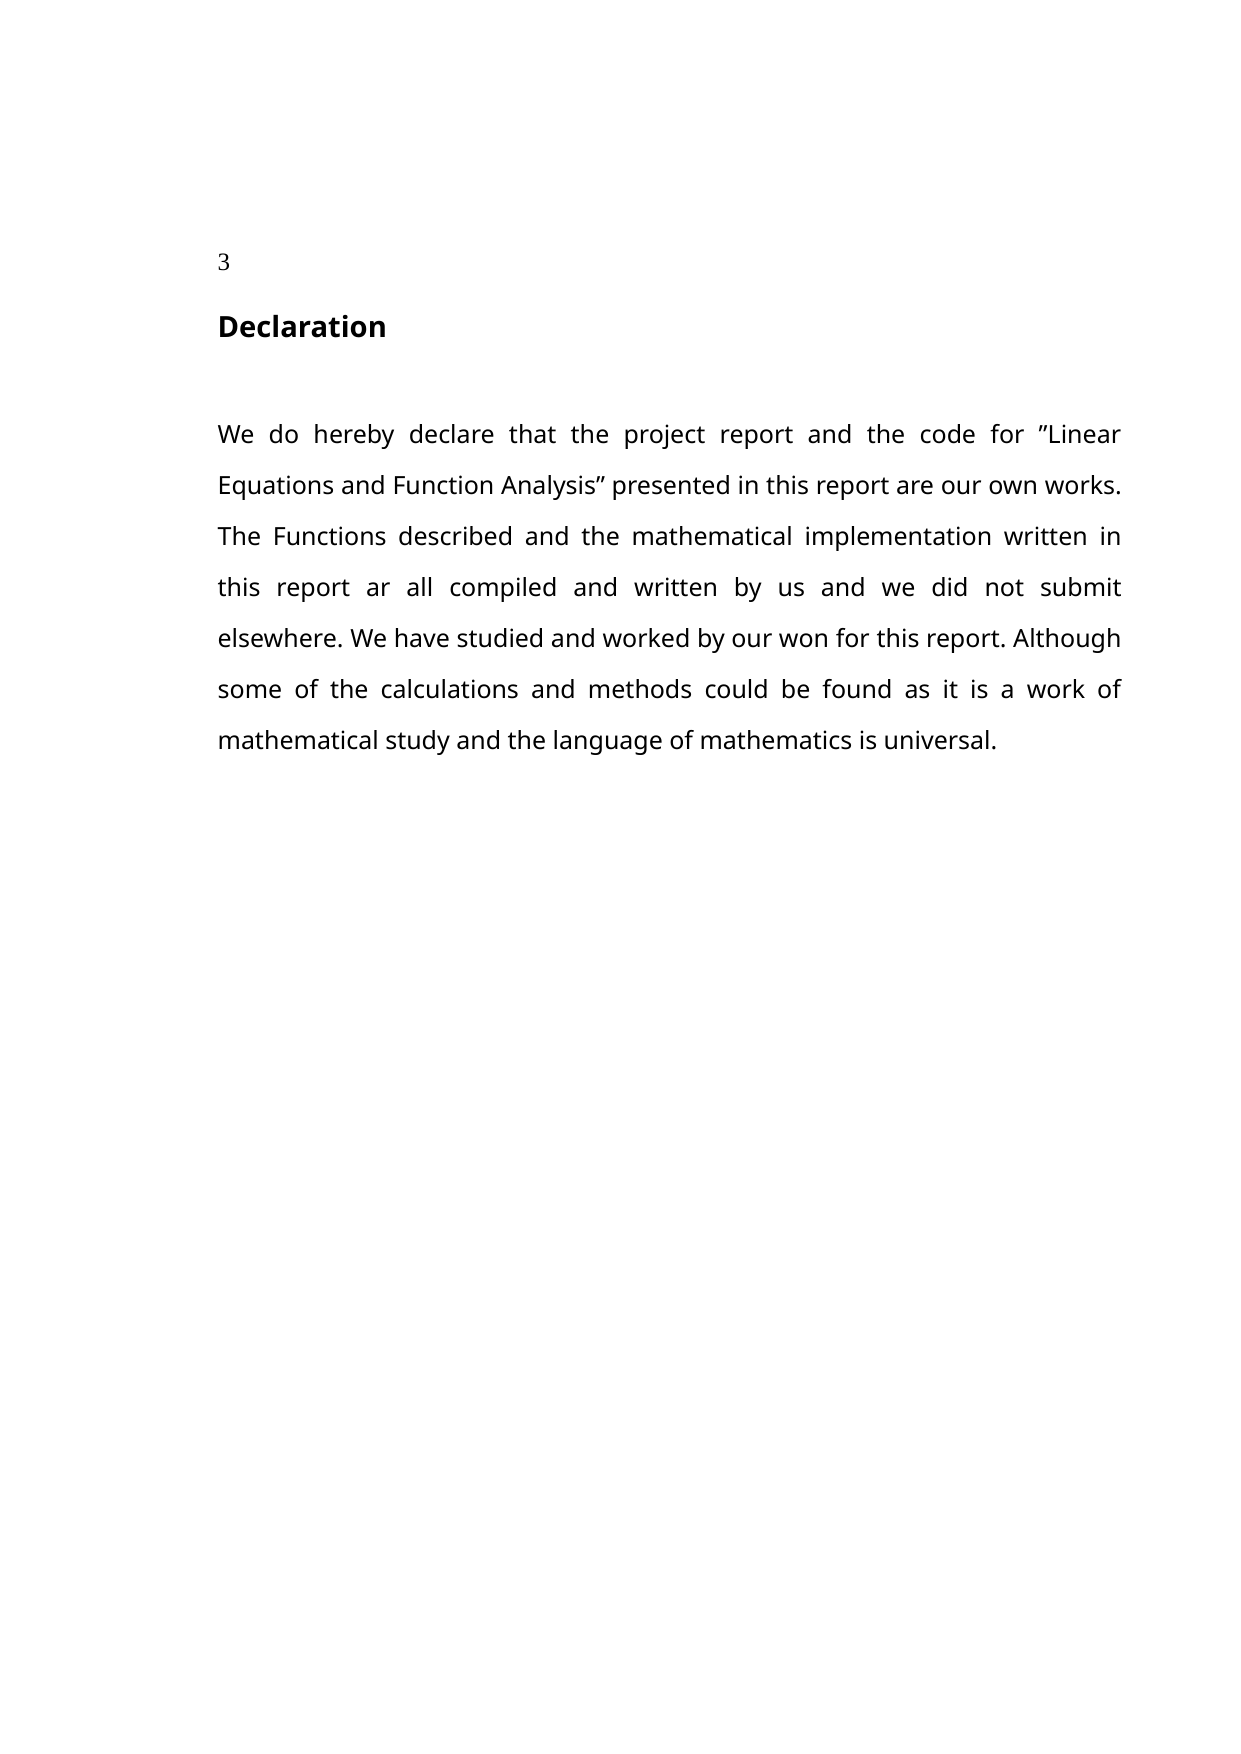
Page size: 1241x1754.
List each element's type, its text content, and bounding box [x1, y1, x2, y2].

text Declaration [217, 306, 1122, 346]
text We do hereby declare that the project report and the code for ”Linear Equations and Function Analysis” presented in this report are our own works. The Functions described and the mathematical implementation written in this report ar all compiled and written by us and we did not submit elsewhere. We have studied and worked by our won for this report. Although some of the calculations and methods could be found as it is a work of mathematical study and the language of mathematics is universal. [217, 417, 1122, 757]
